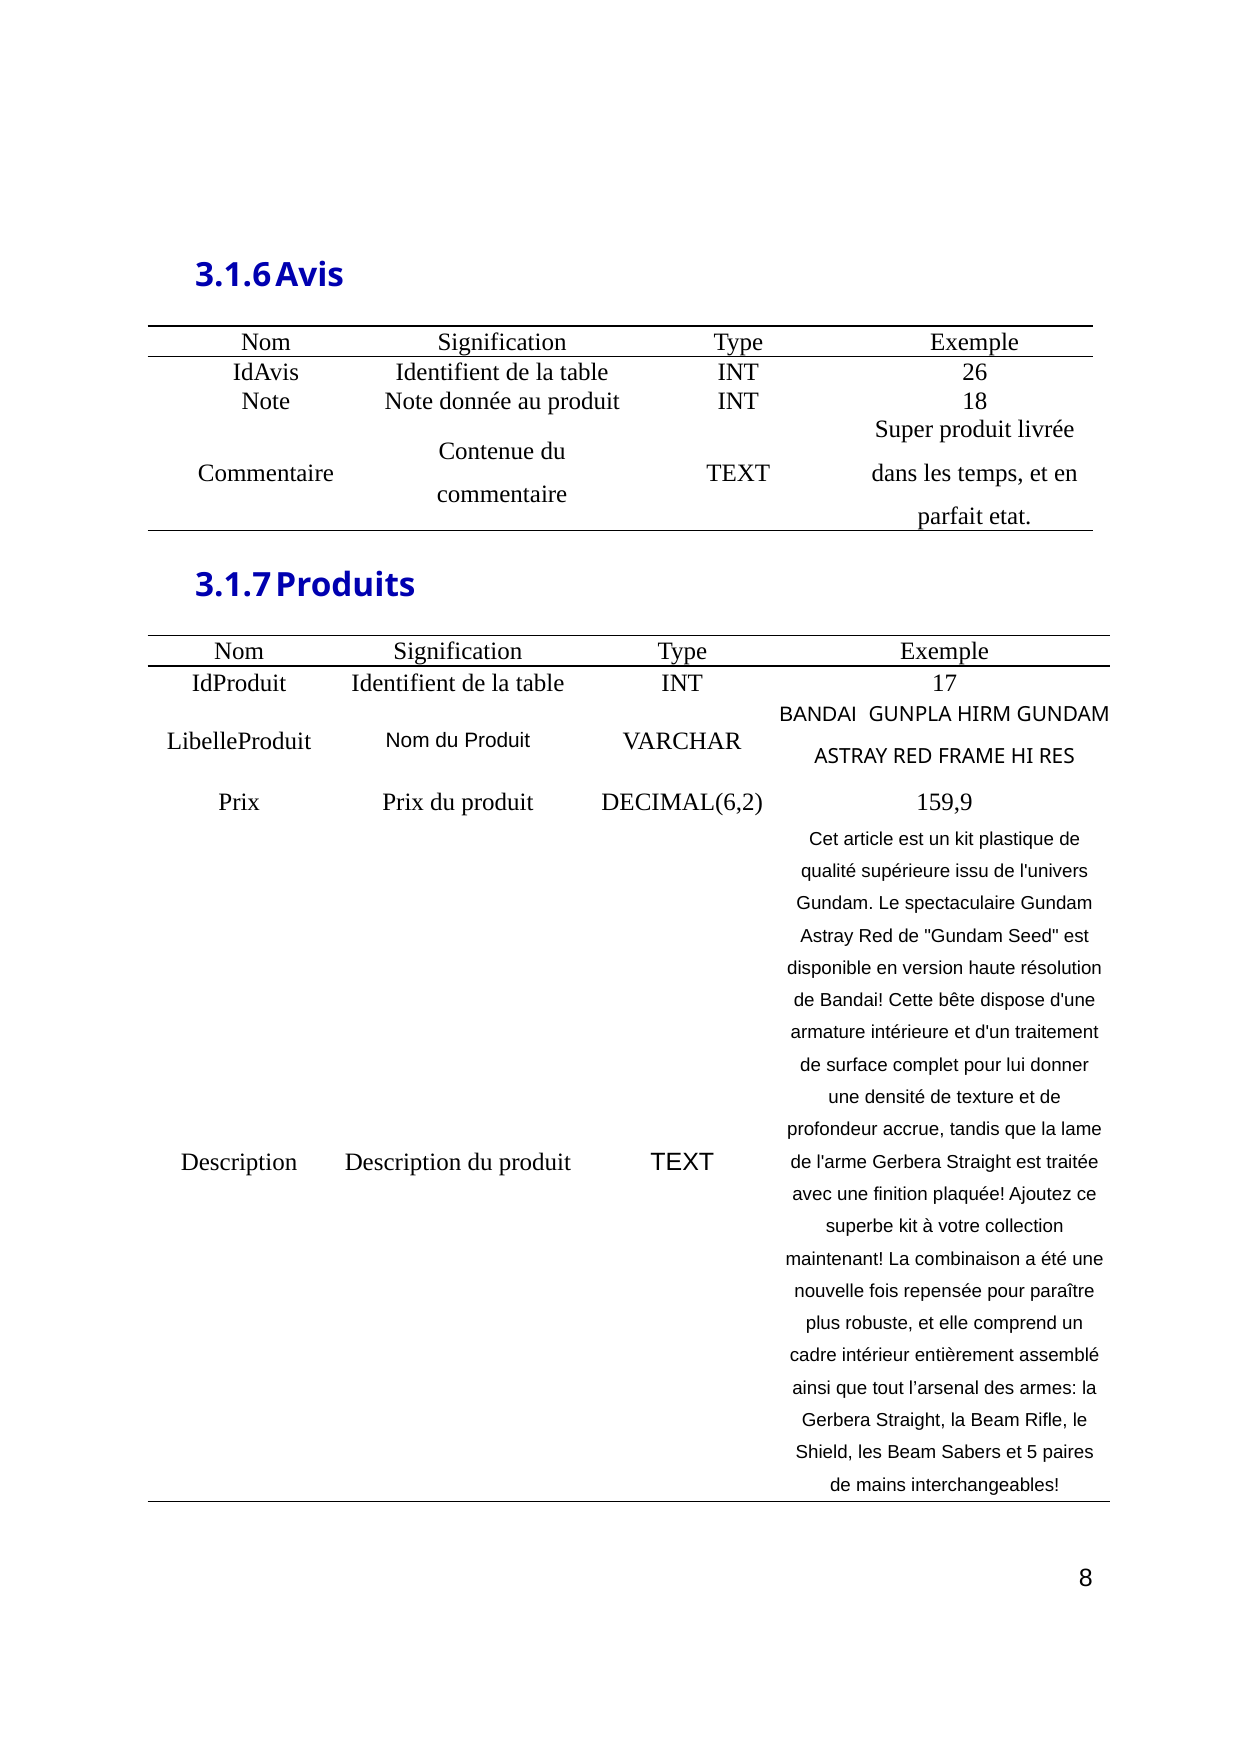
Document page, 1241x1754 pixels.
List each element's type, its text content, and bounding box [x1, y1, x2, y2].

subtitle Produits [148, 561, 1093, 606]
table_cell TEXT [585, 822, 779, 1501]
table_header Type [585, 636, 779, 665]
table_cell Identifient de la table [330, 667, 585, 699]
table_cell Prix [148, 782, 330, 822]
table_cell Prix du produit [330, 782, 585, 822]
table_cell Identifient de la table [384, 357, 620, 386]
table_header Nom [148, 327, 384, 356]
table_cell Note donnée au produit [384, 386, 620, 414]
table_cell IdProduit [148, 667, 330, 699]
table_cell 18 [856, 386, 1093, 414]
table_cell Description [148, 822, 330, 1501]
table_header Exemple [856, 327, 1093, 356]
table_cell LibelleProduit [148, 699, 330, 782]
table_header Signification [384, 327, 620, 356]
table_cell BANDAI GUNPLA HIRM GUNDAM ASTRAY RED FRAME HI RES [779, 699, 1110, 782]
table_cell Contenue du commentaire [384, 415, 620, 529]
table_cell TEXT [620, 415, 856, 529]
table_cell INT [585, 667, 779, 699]
table_header Nom [148, 636, 330, 665]
table_cell DECIMAL(6,2) [585, 782, 779, 822]
table_cell Description du produit [330, 822, 585, 1501]
table_cell VARCHAR [585, 699, 779, 782]
table_cell 159,9 [779, 782, 1110, 822]
table_cell 17 [779, 667, 1110, 699]
table_cell INT [620, 357, 856, 386]
table_header Signification [330, 636, 585, 665]
table_cell INT [620, 386, 856, 414]
table_cell Commentaire [148, 415, 384, 529]
table_cell Note [148, 386, 384, 414]
table_header Exemple [779, 636, 1110, 665]
table_cell Nom du Produit [330, 699, 585, 782]
table_cell Cet article est un kit plastique de qualité supérieure issu de l'univers Gundam. Le spectaculaire Gundam Astray Red de "Gundam Seed" est disponible en version haute résolution de Bandai! Cette bête dispose d'une armature intérieure et d'un traitement de surface complet pour lui donner une densité de texture et de profondeur accrue, tandis que la lame de l'arme Gerbera Straight est traitée avec une finition plaquée! Ajoutez ce superbe kit à votre collection maintenant! La combinaison a été une nouvelle fois repensée pour paraître plus robuste, et elle comprend un cadre intérieur entièrement assemblé ainsi que tout l’arsenal des armes: la Gerbera Straight, la Beam Rifle, le Shield, les Beam Sabers et 5 paires de mains interchangeables! [779, 822, 1110, 1501]
subtitle Avis [148, 251, 1093, 297]
table_cell IdAvis [148, 357, 384, 386]
table_header Type [620, 327, 856, 356]
table_cell Super produit livrée dans les temps, et en parfait etat. [856, 415, 1093, 529]
table_cell 26 [856, 357, 1093, 386]
